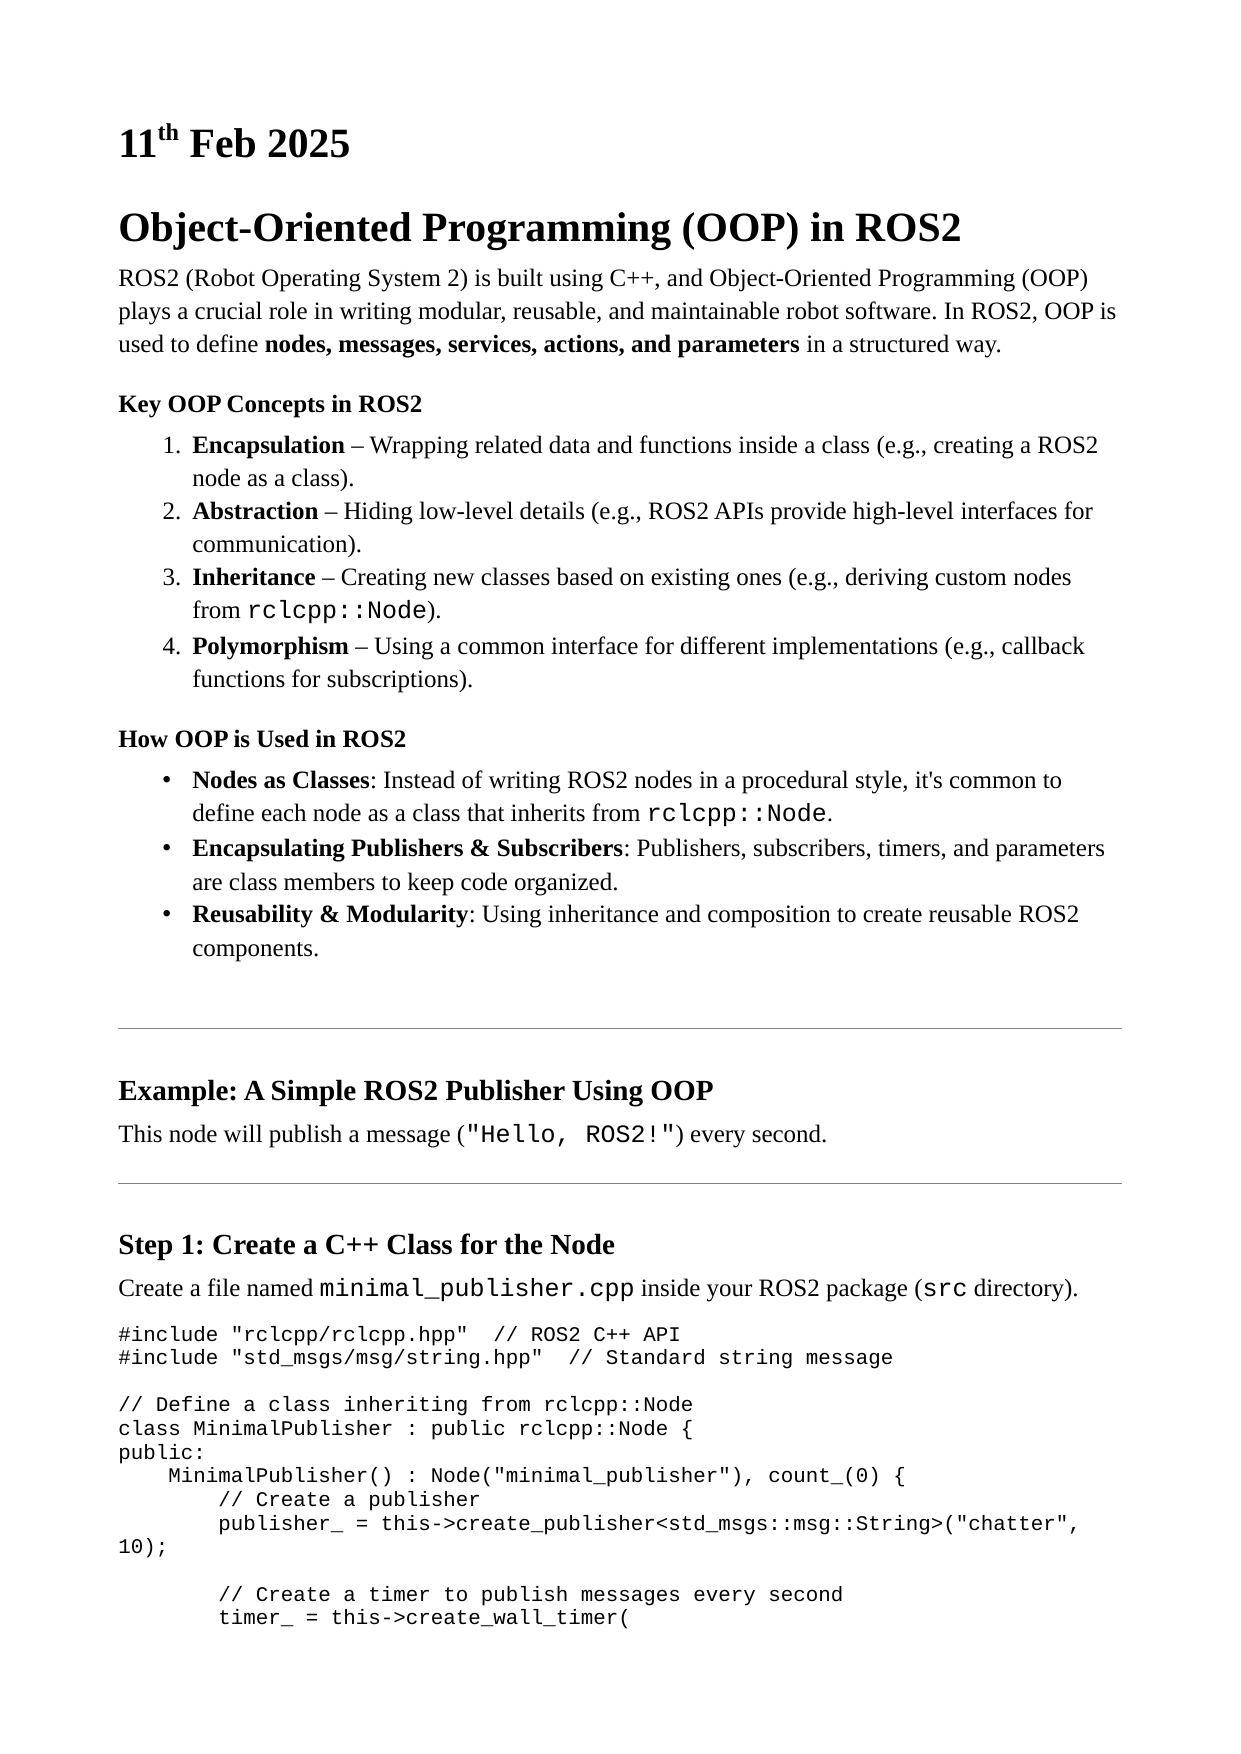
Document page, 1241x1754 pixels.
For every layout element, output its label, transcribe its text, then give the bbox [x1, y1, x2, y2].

text // Create a publisher [118, 1489, 1122, 1513]
list Reusability & Modularity: Using inheritance and composition to create reusable ROS2 components. [162, 899, 1122, 961]
list Encapsulating Publishers & Subscribers: Publishers, subscribers, timers, and parameters are class members to keep code organized. [162, 833, 1122, 895]
text Create a file named minimal_publisher.cpp inside your ROS2 package (src directory). [118, 1273, 1122, 1304]
list Polymorphism – Using a common interface for different implementations (e.g., callback functions for subscriptions). [162, 631, 1122, 692]
list Abstraction – Hiding low-level details (e.g., ROS2 APIs provide high-level interfaces for communication). [162, 496, 1122, 558]
text This node will publish a message ("Hello, ROS2!") every second. [118, 1119, 1122, 1149]
text #include "std_msgs/msg/string.hpp" // Standard string message [118, 1347, 1122, 1371]
text 11th Feb 2025 [118, 118, 1122, 166]
subtitle Example: A Simple ROS2 Publisher Using OOP [118, 1073, 1122, 1106]
text ROS2 (Robot Operating System 2) is built using C++, and Object-Oriented Programming (OOP) plays a crucial role in writing modular, reusable, and maintainable robot software. In ROS2, OOP is used to define nodes, messages, services, actions, and parameters in a structured way. [118, 263, 1122, 358]
text MinimalPublisher() : Node("minimal_publisher"), count_(0) { [118, 1465, 1122, 1489]
subtitle How OOP is Used in ROS2 [118, 724, 1122, 753]
subtitle Step 1: Create a C++ Class for the Node [118, 1227, 1122, 1261]
text class MinimalPublisher : public rclcpp::Node { [118, 1418, 1122, 1442]
list Nodes as Classes: Instead of writing ROS2 nodes in a procedural style, it's common to define each node as a class that inherits from rclcpp::Node. [162, 765, 1122, 829]
subtitle Key OOP Concepts in ROS2 [118, 389, 1122, 418]
text publisher_ = this->create_publisher<std_msgs::msg::String>("chatter", 10); [118, 1513, 1122, 1560]
text #include "rclcpp/rclcpp.hpp" // ROS2 C++ API [118, 1323, 1122, 1347]
text timer_ = this->create_wall_timer( [118, 1607, 1122, 1631]
subtitle Object-Oriented Programming (OOP) in ROS2 [118, 202, 1122, 250]
text // Create a timer to publish messages every second [118, 1584, 1122, 1607]
list Encapsulation – Wrapping related data and functions inside a class (e.g., creating a ROS2 node as a class). [162, 430, 1122, 492]
text // Define a class inheriting from rclcpp::Node [118, 1394, 1122, 1418]
list Inheritance – Creating new classes based on existing ones (e.g., deriving custom nodes from rclcpp::Node). [162, 562, 1122, 626]
text public: [118, 1442, 1122, 1465]
